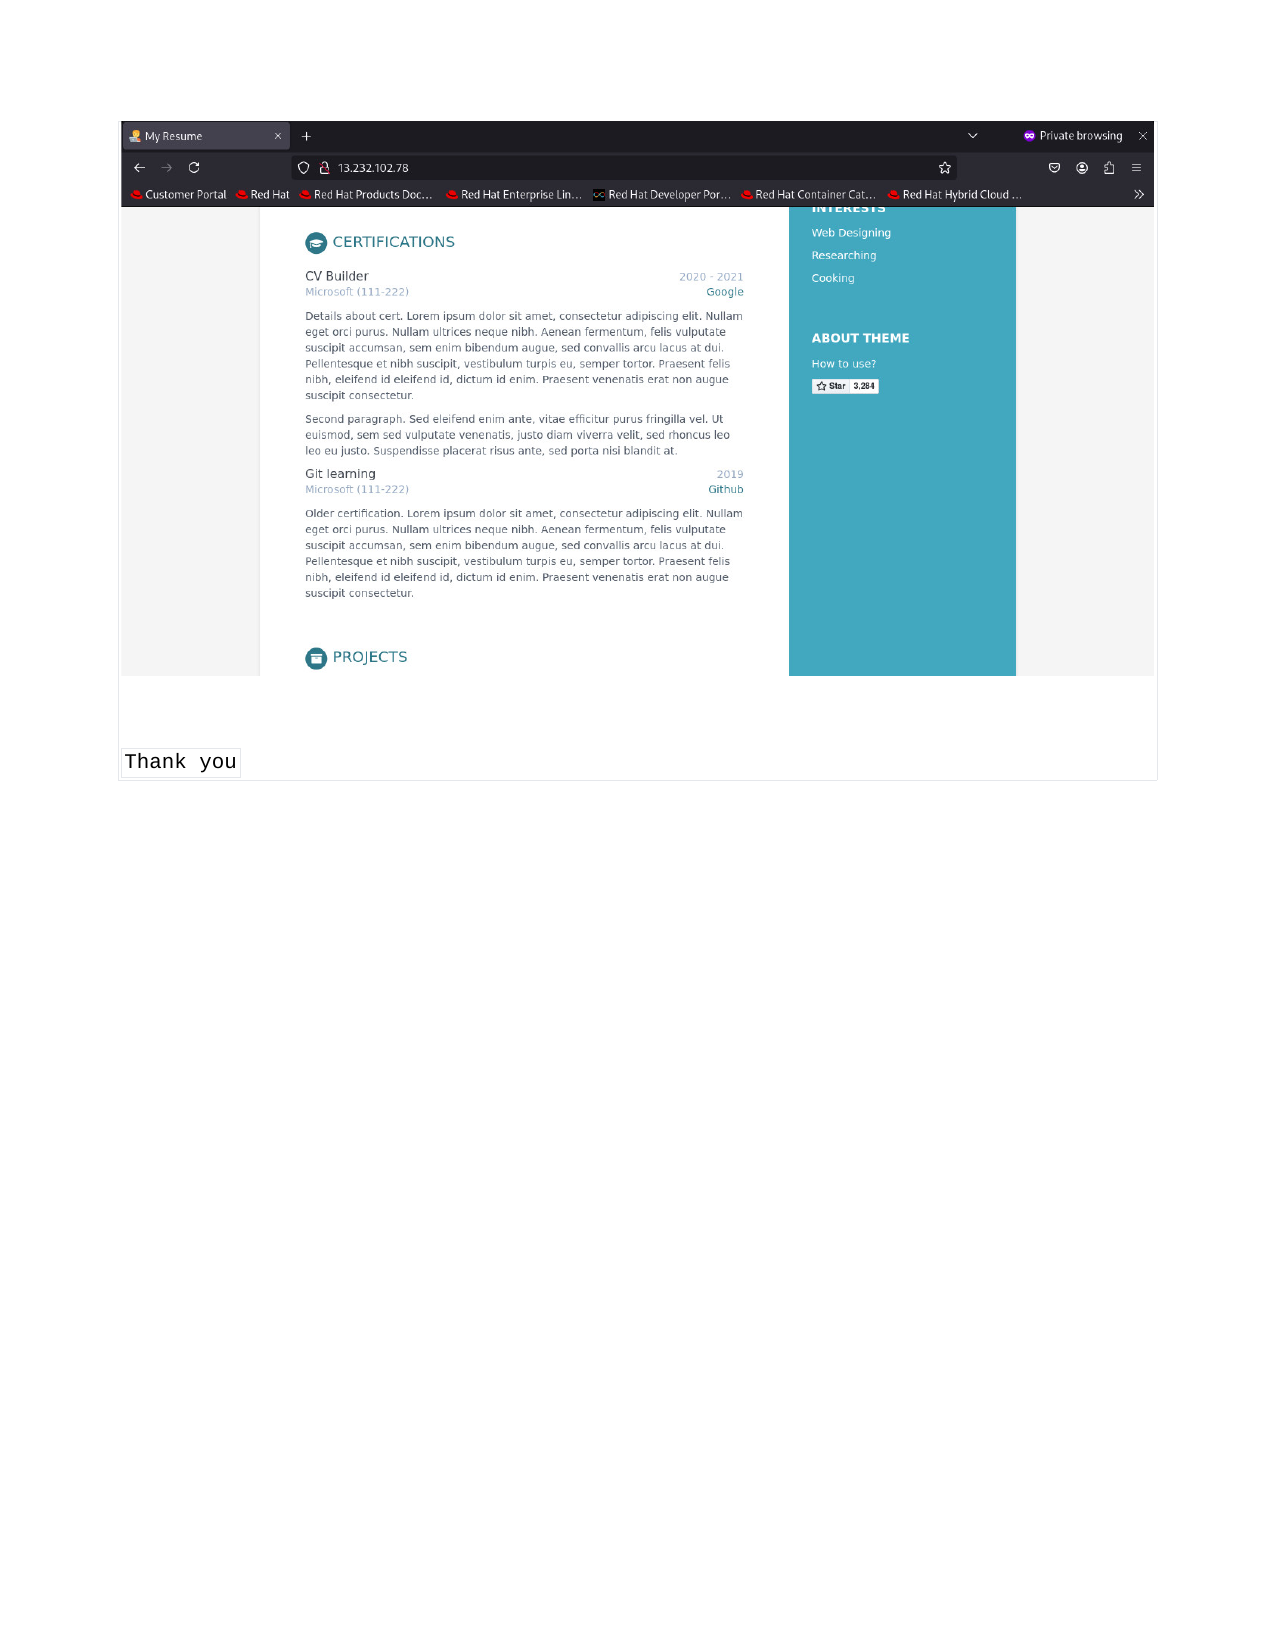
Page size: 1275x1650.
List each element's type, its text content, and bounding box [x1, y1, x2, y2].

text Thank you [119, 122, 1157, 780]
picture [121, 121, 1154, 676]
